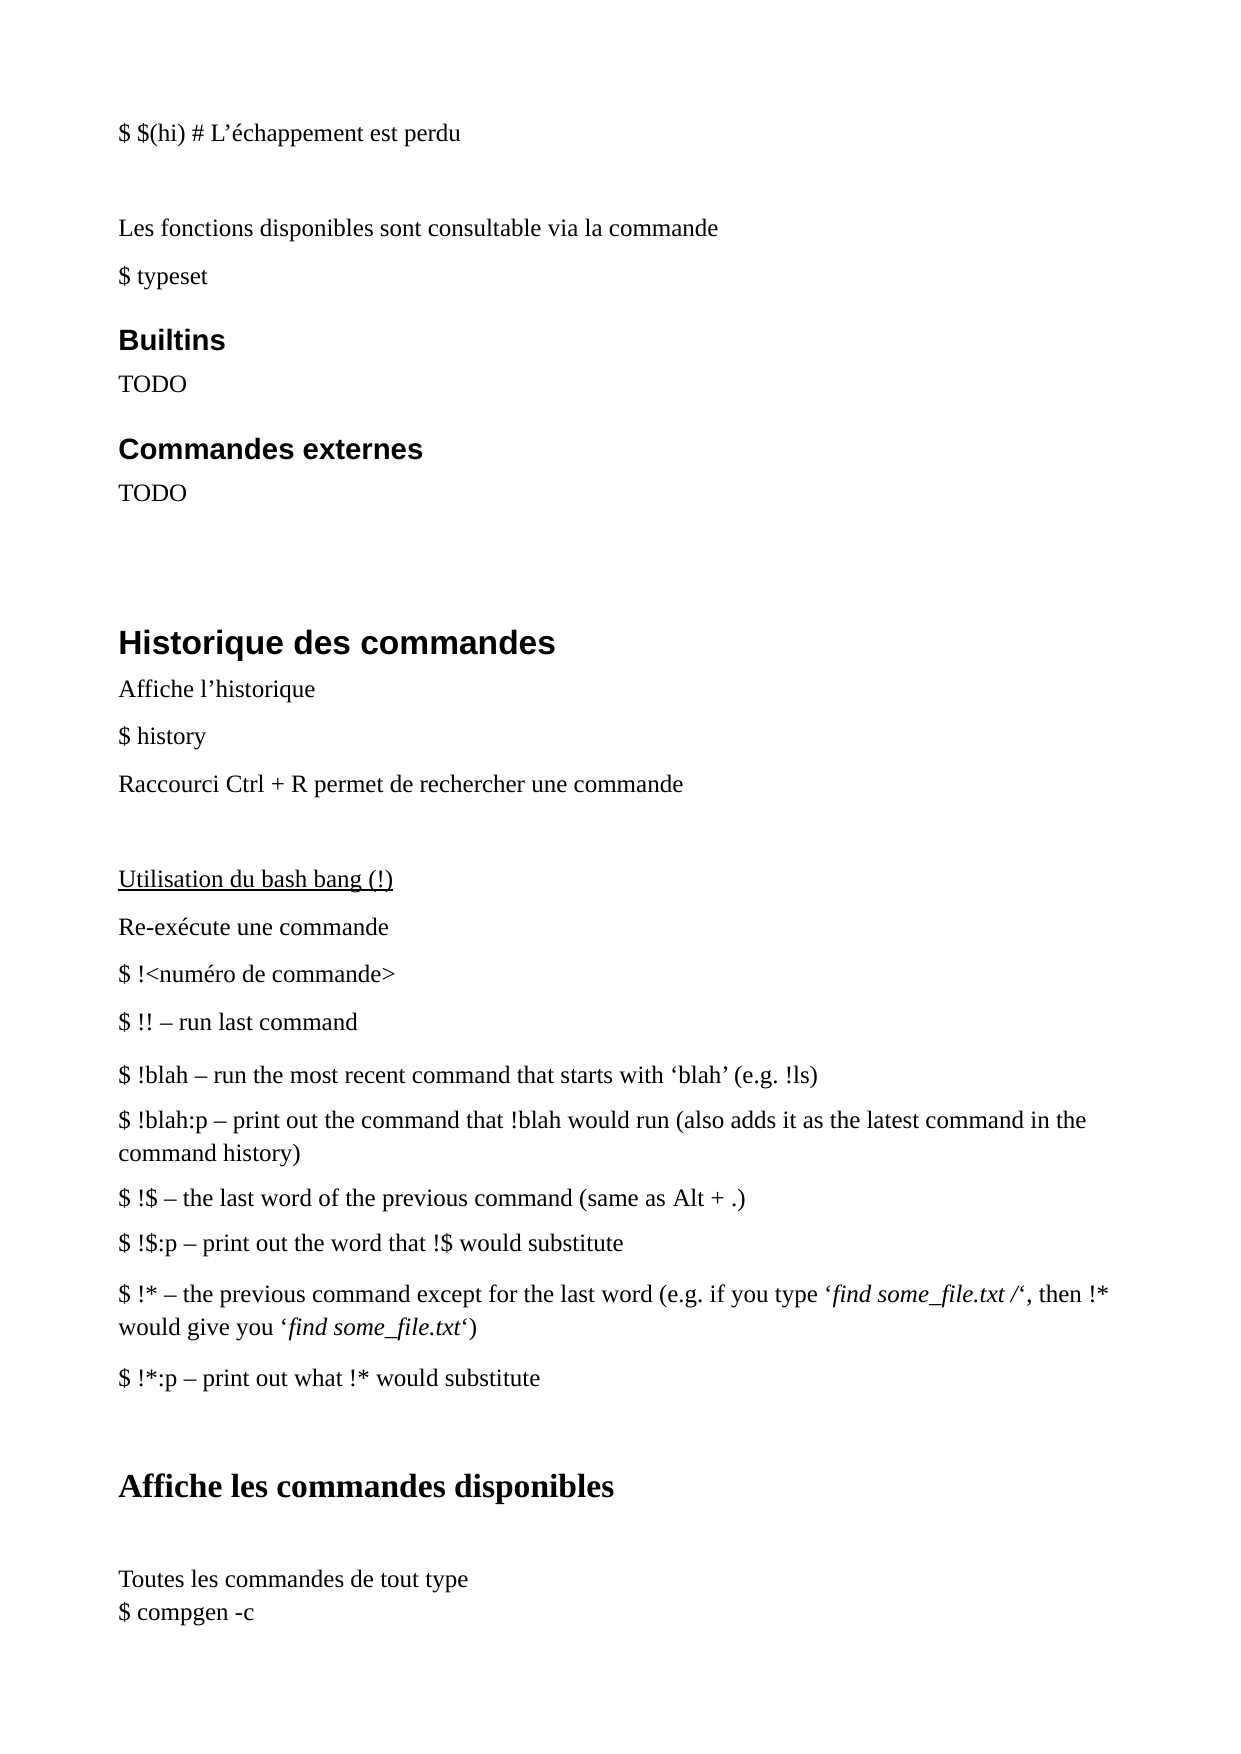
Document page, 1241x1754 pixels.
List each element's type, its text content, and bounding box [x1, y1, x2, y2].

text $ $(hi) # L’échappement est perdu [118, 118, 1122, 147]
text Re-exécute une commande [118, 912, 1122, 941]
text $ !! – run last command [118, 1007, 1122, 1036]
text $ !blah:p – print out the command that !blah would run (also adds it as the latest command in the command history) [118, 1105, 1122, 1167]
subtitle Historique des commandes [118, 623, 1122, 661]
text $ !*:p – print out what !* would substitute [118, 1363, 1122, 1392]
text $ !$ – the last word of the previous command (same as Alt + .) [118, 1183, 1122, 1212]
text $ typeset [118, 261, 1122, 290]
text $ compgen -c [118, 1597, 1122, 1626]
text Affiche l’historique [118, 674, 1122, 702]
text $ !<numéro de commande> [118, 959, 1122, 988]
text Utilisation du bash bang (!) [118, 864, 1122, 893]
text TODO [118, 369, 1122, 398]
text Raccourci Ctrl + R permet de rechercher une commande [118, 769, 1122, 798]
subtitle Affiche les commandes disponibles [118, 1466, 1122, 1504]
text $ !$:p – print out the word that !$ would substitute [118, 1228, 1122, 1257]
text $ !* – the previous command except for the last word (e.g. if you type ‘find some_file.txt /‘, then !* would give you ‘find some_file.txt‘) [118, 1279, 1122, 1341]
text TODO [118, 478, 1122, 507]
text Les fonctions disponibles sont consultable via la commande [118, 213, 1122, 242]
subtitle Builtins [118, 323, 1122, 357]
text $ !blah – run the most recent command that starts with ‘blah’ (e.g. !ls) [118, 1061, 1122, 1089]
text Toutes les commandes de tout type [118, 1564, 1122, 1593]
text $ history [118, 721, 1122, 750]
subtitle Commandes externes [118, 432, 1122, 465]
